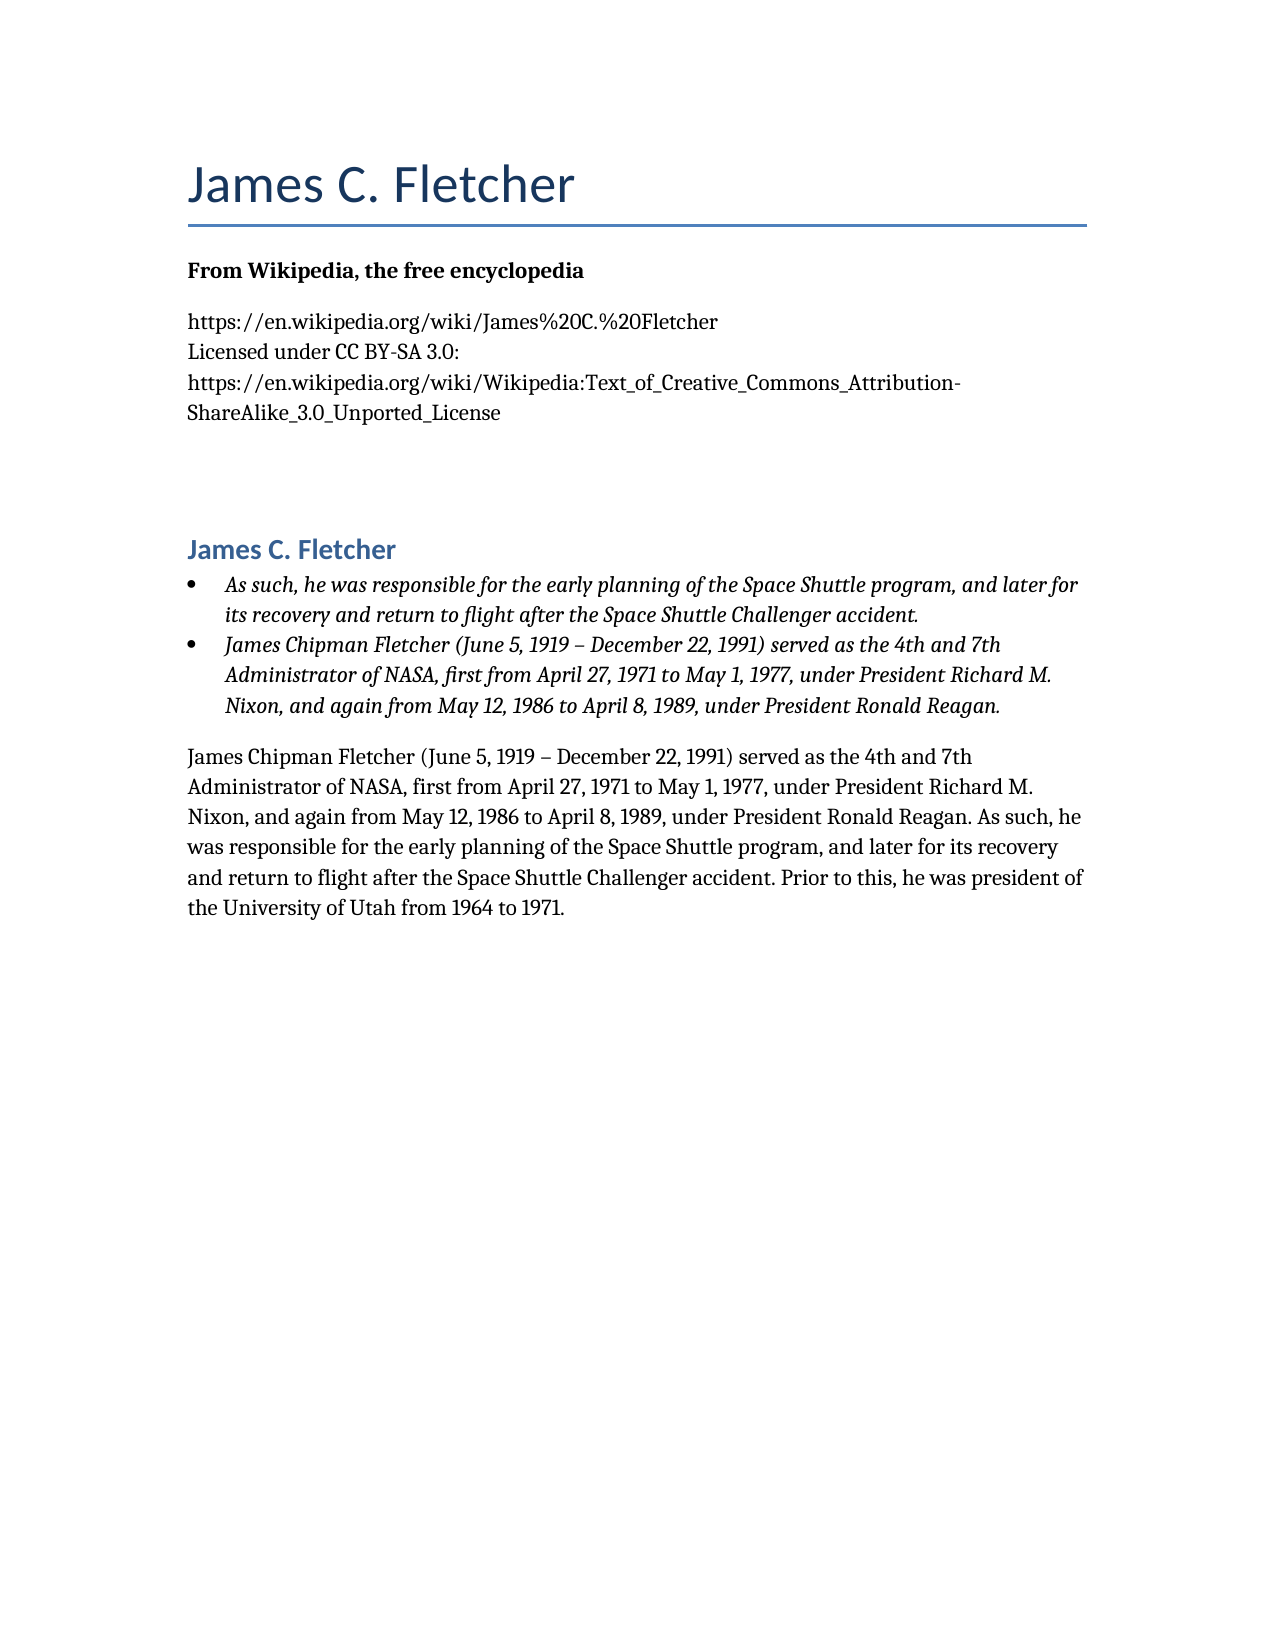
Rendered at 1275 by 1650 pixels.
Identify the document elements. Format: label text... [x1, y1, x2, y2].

text From Wikipedia, the free encyclopedia [187, 258, 1087, 284]
title James C. Fletcher [187, 150, 1087, 227]
text James Chipman Fletcher (June 5, 1919 – December 22, 1991) served as the 4th and 7th Administrator of NASA, first from April 27, 1971 to May 1, 1977, under President Richard M. Nixon, and again from May 12, 1986 to April 8, 1989, under President Ronald Reagan. As such, he was responsible for the early planning of the Space Shuttle program, and later for its recovery and return to flight after the Space Shuttle Challenger accident. Prior to this, he was president of the University of Utah from 1964 to 1971. [187, 743, 1087, 921]
list As such, he was responsible for the early planning of the Space Shuttle program, and later for its recovery and return to flight after the Space Shuttle Challenger accident. [187, 572, 1087, 628]
list James Chipman Fletcher (June 5, 1919 – December 22, 1991) served as the 4th and 7th Administrator of NASA, first from April 27, 1971 to May 1, 1977, under President Richard M. Nixon, and again from May 12, 1986 to April 8, 1989, under President Ronald Reagan. [187, 632, 1087, 719]
text https://en.wikipedia.org/wiki/James%20C.%20Fletcher Licensed under CC BY-SA 3.0: https://en.wikipedia.org/wiki/Wikipedia:Text_of_Creative_Commons_Attribution-ShareAlike_3.0_Unported_License [187, 309, 1087, 426]
subtitle James C. Fletcher [187, 531, 1087, 566]
